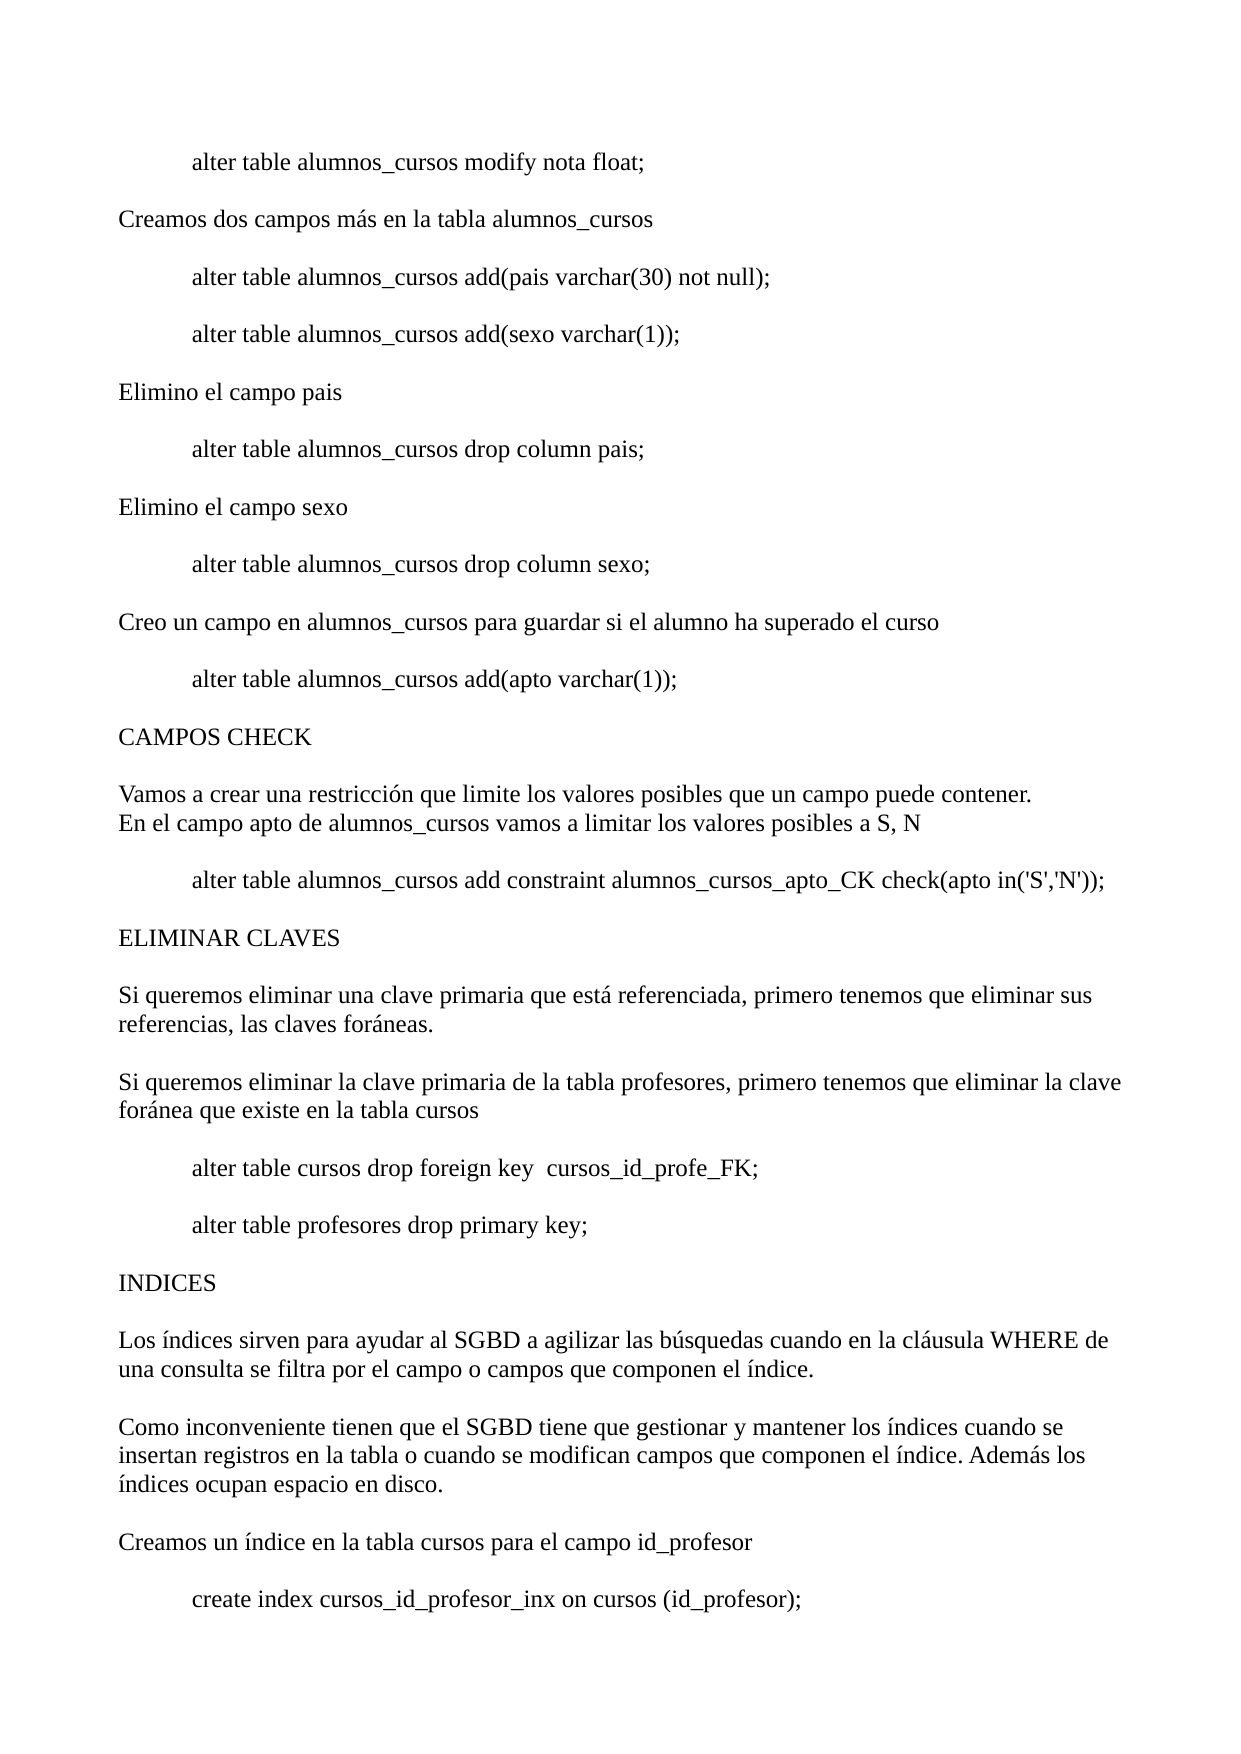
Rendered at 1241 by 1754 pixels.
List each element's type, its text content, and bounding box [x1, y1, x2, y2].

text alter table alumnos_cursos add(pais varchar(30) not null); [118, 262, 1122, 291]
text Elimino el campo pais [118, 377, 1122, 406]
text alter table alumnos_cursos add constraint alumnos_cursos_apto_CK check(apto in('S','N')); [118, 866, 1122, 894]
text Vamos a crear una restricción que limite los valores posibles que un campo puede contener. [118, 779, 1122, 808]
text alter table cursos drop foreign key cursos_id_profe_FK; [118, 1153, 1122, 1182]
text alter table alumnos_cursos drop column pais; [118, 434, 1122, 463]
text alter table alumnos_cursos drop column sexo; [118, 549, 1122, 578]
text ELIMINAR CLAVES [118, 923, 1122, 952]
text Creo un campo en alumnos_cursos para guardar si el alumno ha superado el curso [118, 607, 1122, 636]
text Creamos dos campos más en la tabla alumnos_cursos [118, 204, 1122, 233]
text alter table alumnos_cursos modify nota float; [118, 147, 1122, 176]
text alter table profesores drop primary key; [118, 1211, 1122, 1239]
text alter table alumnos_cursos add(sexo varchar(1)); [118, 319, 1122, 348]
text Si queremos eliminar una clave primaria que está referenciada, primero tenemos que eliminar sus referencias, las claves foráneas. [118, 981, 1122, 1038]
text Elimino el campo sexo [118, 492, 1122, 521]
text Como inconveniente tienen que el SGBD tiene que gestionar y mantener los índices cuando se insertan registros en la tabla o cuando se modifican campos que componen el índice. Además los índices ocupan espacio en disco. [118, 1412, 1122, 1498]
text Los índices sirven para ayudar al SGBD a agilizar las búsquedas cuando en la cláusula WHERE de una consulta se filtra por el campo o campos que componen el índice. [118, 1326, 1122, 1383]
text Creamos un índice en la tabla cursos para el campo id_profesor [118, 1527, 1122, 1556]
text alter table alumnos_cursos add(apto varchar(1)); [118, 664, 1122, 693]
text Si queremos eliminar la clave primaria de la tabla profesores, primero tenemos que eliminar la clave foránea que existe en la tabla cursos [118, 1067, 1122, 1124]
text INDICES [118, 1268, 1122, 1297]
text En el campo apto de alumnos_cursos vamos a limitar los valores posibles a S, N [118, 808, 1122, 837]
text CAMPOS CHECK [118, 722, 1122, 751]
text create index cursos_id_profesor_inx on cursos (id_profesor); [118, 1584, 1122, 1613]
